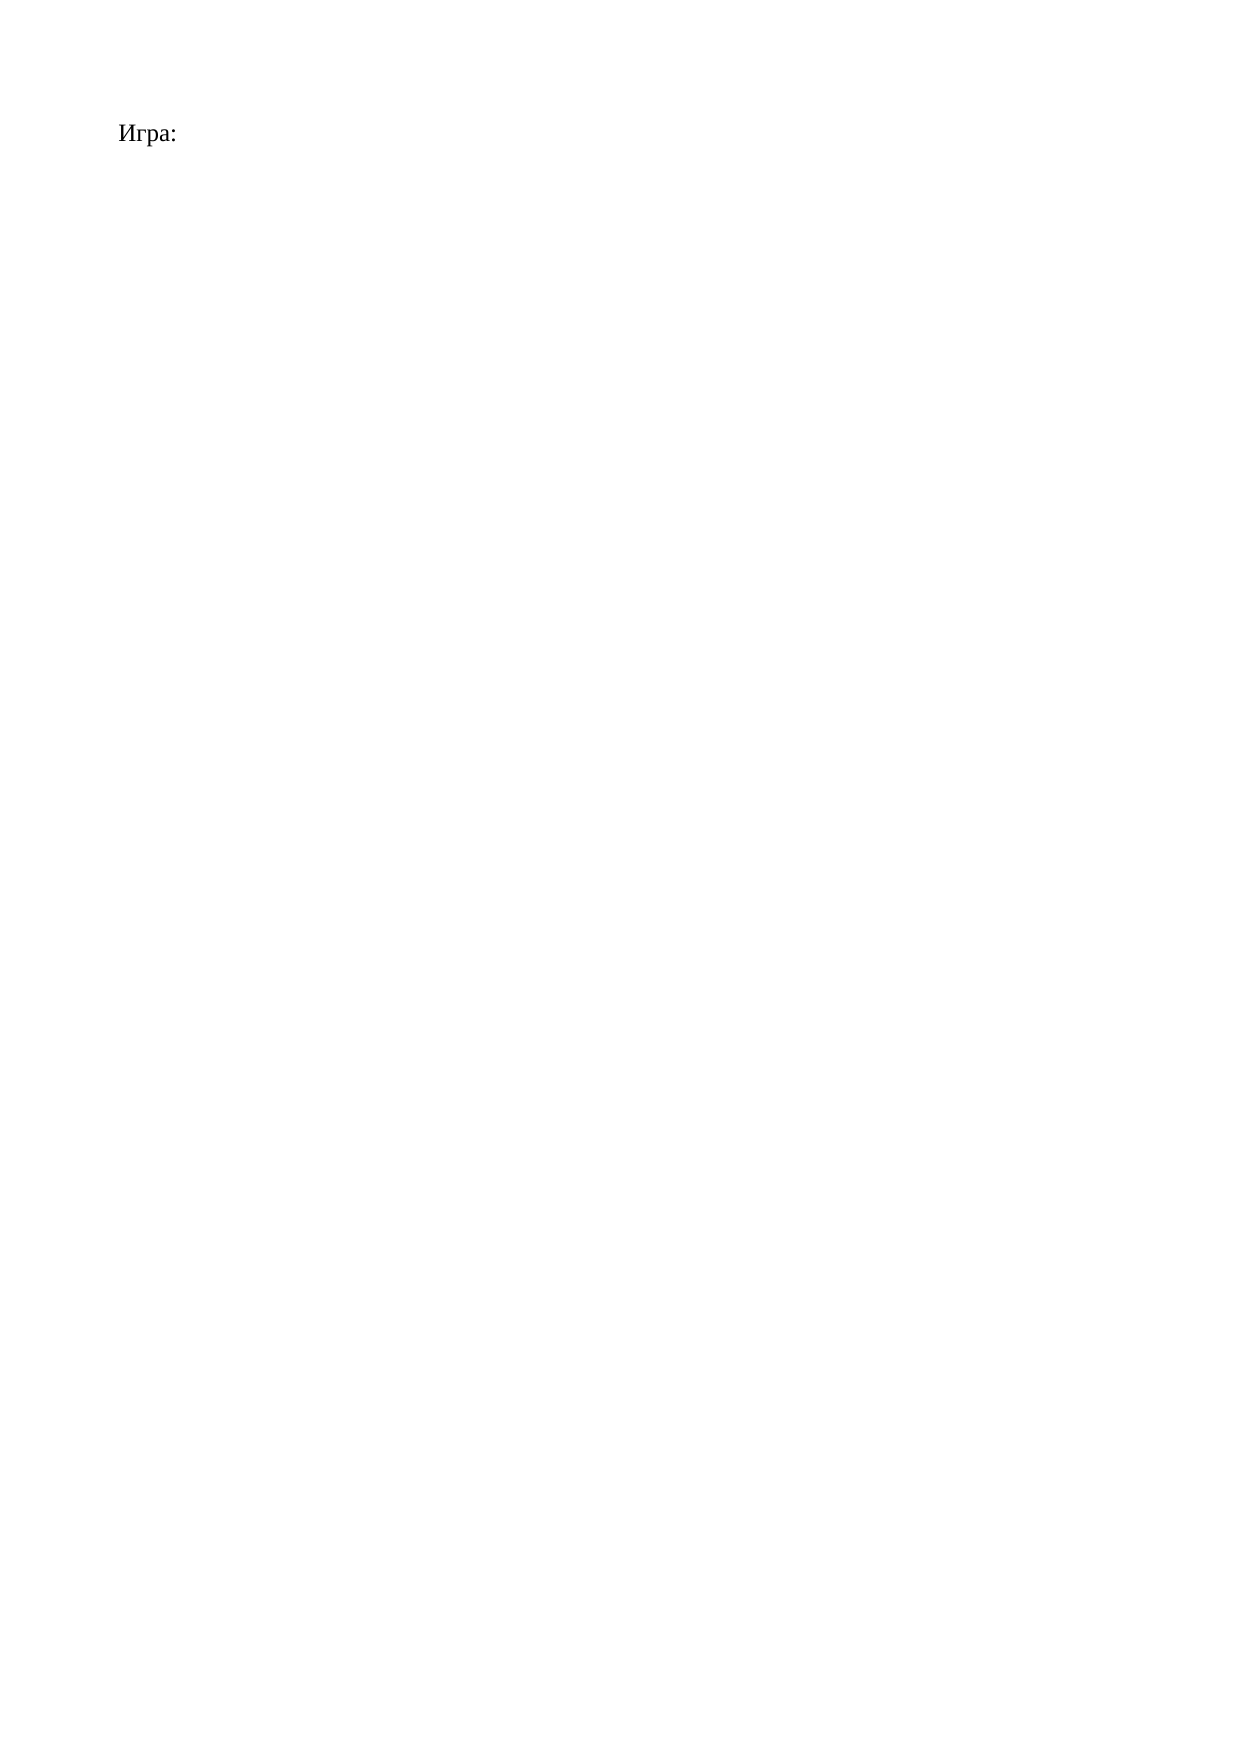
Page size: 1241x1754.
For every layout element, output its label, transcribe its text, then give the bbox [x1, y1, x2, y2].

text Игра: [118, 118, 1122, 147]
